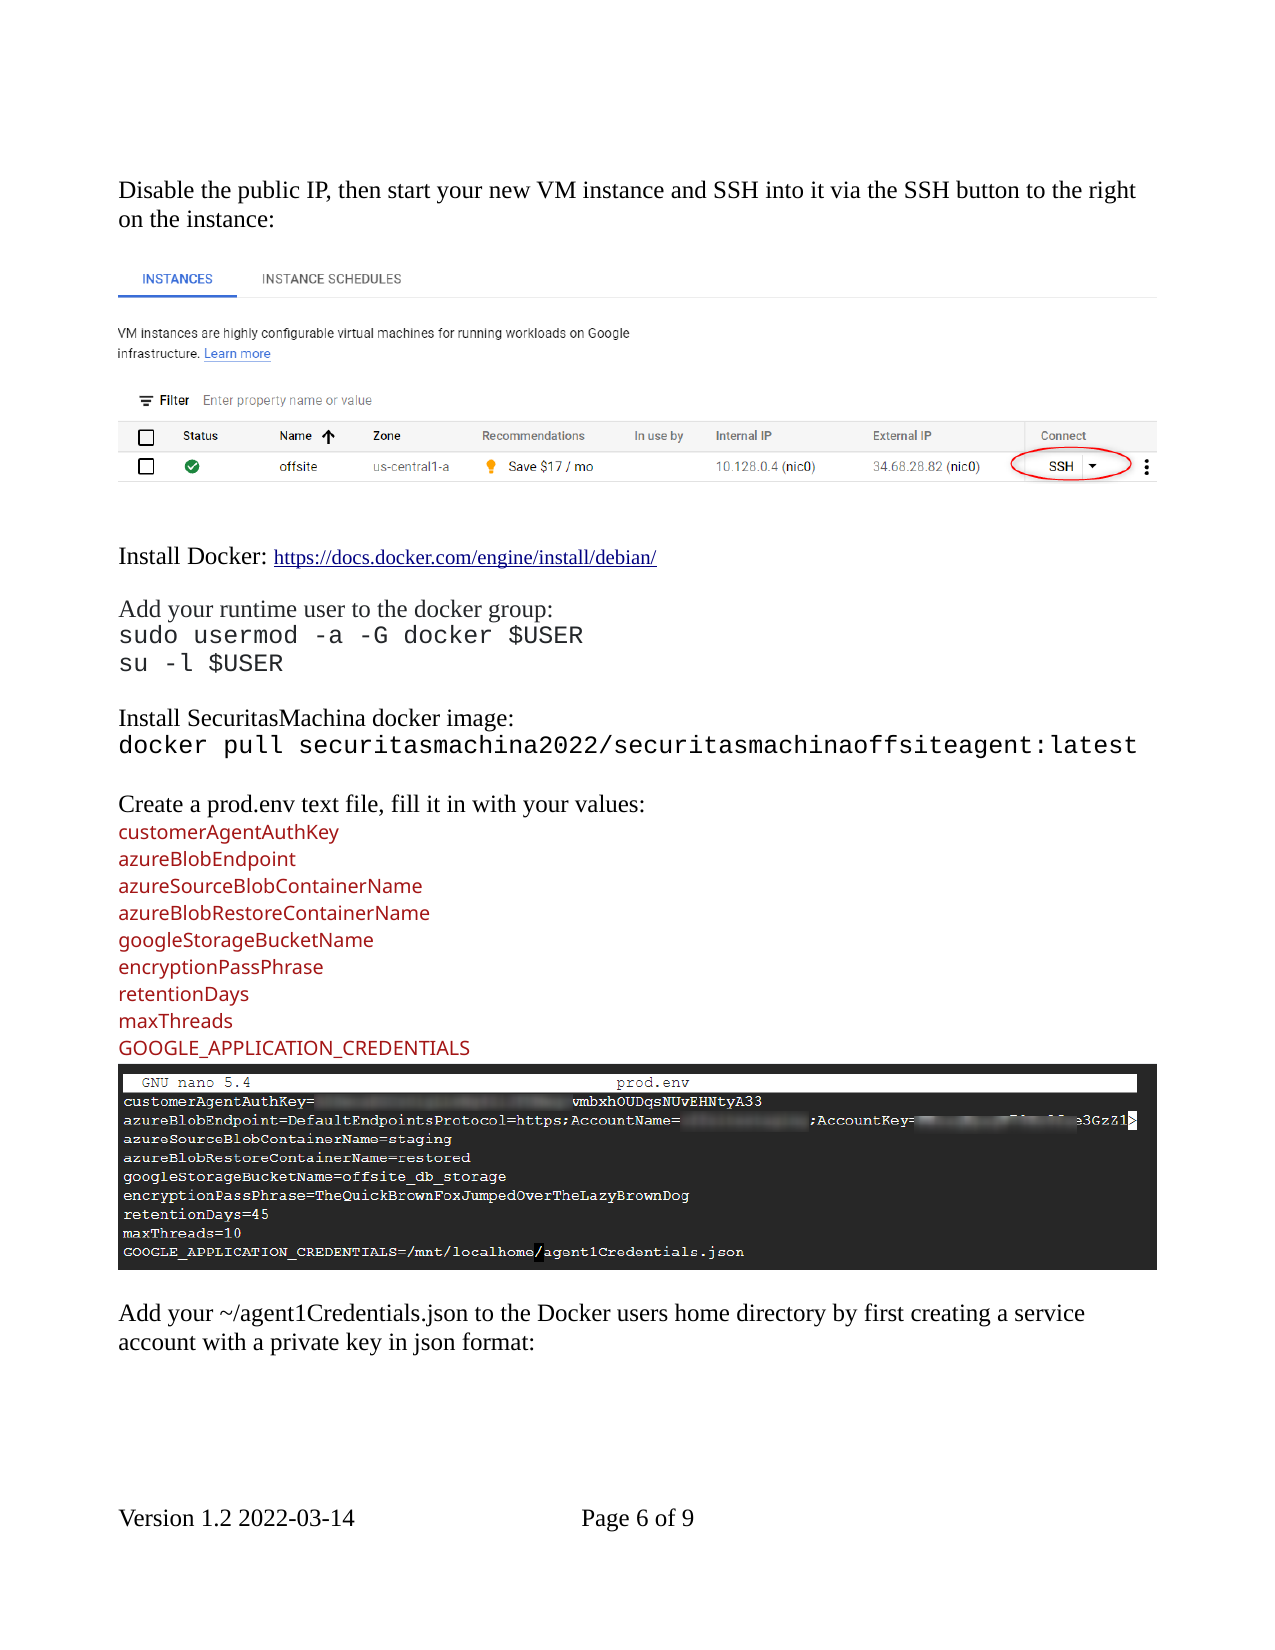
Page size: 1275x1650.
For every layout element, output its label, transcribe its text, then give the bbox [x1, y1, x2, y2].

text Disable the public IP, then start your new VM instance and SSH into it via the SSH button to the right on the instance: [118, 176, 1157, 261]
text Install SecuritasMachina docker image: [118, 679, 1157, 732]
picture [118, 1060, 1157, 1270]
text Add your runtime user to the docker group: [118, 594, 1157, 623]
text Add your ~/agent1Credentials.json to the Docker users home directory by first creating a service account with a private key in json format: [118, 1298, 1157, 1356]
text Install Docker: https://docs.docker.com/engine/install/debian/ [118, 484, 1157, 570]
picture [118, 261, 1157, 484]
text Create a prod.env text file, fill it in with your values: [118, 789, 1157, 818]
text sudo usermod -a -G docker $USER su -l $USER [118, 623, 1157, 679]
text docker pull securitasmachina2022/securitasmachinaoffsiteagent:latest [118, 732, 1157, 761]
text customerAgentAuthKey azureBlobEndpoint azureSourceBlobContainerName azureBlobRestoreContainerName googleStorageBucketName encryptionPassPhrase retentionDays maxThreads GOOGLE_APPLICATION_CREDENTIALS [118, 818, 1157, 1060]
